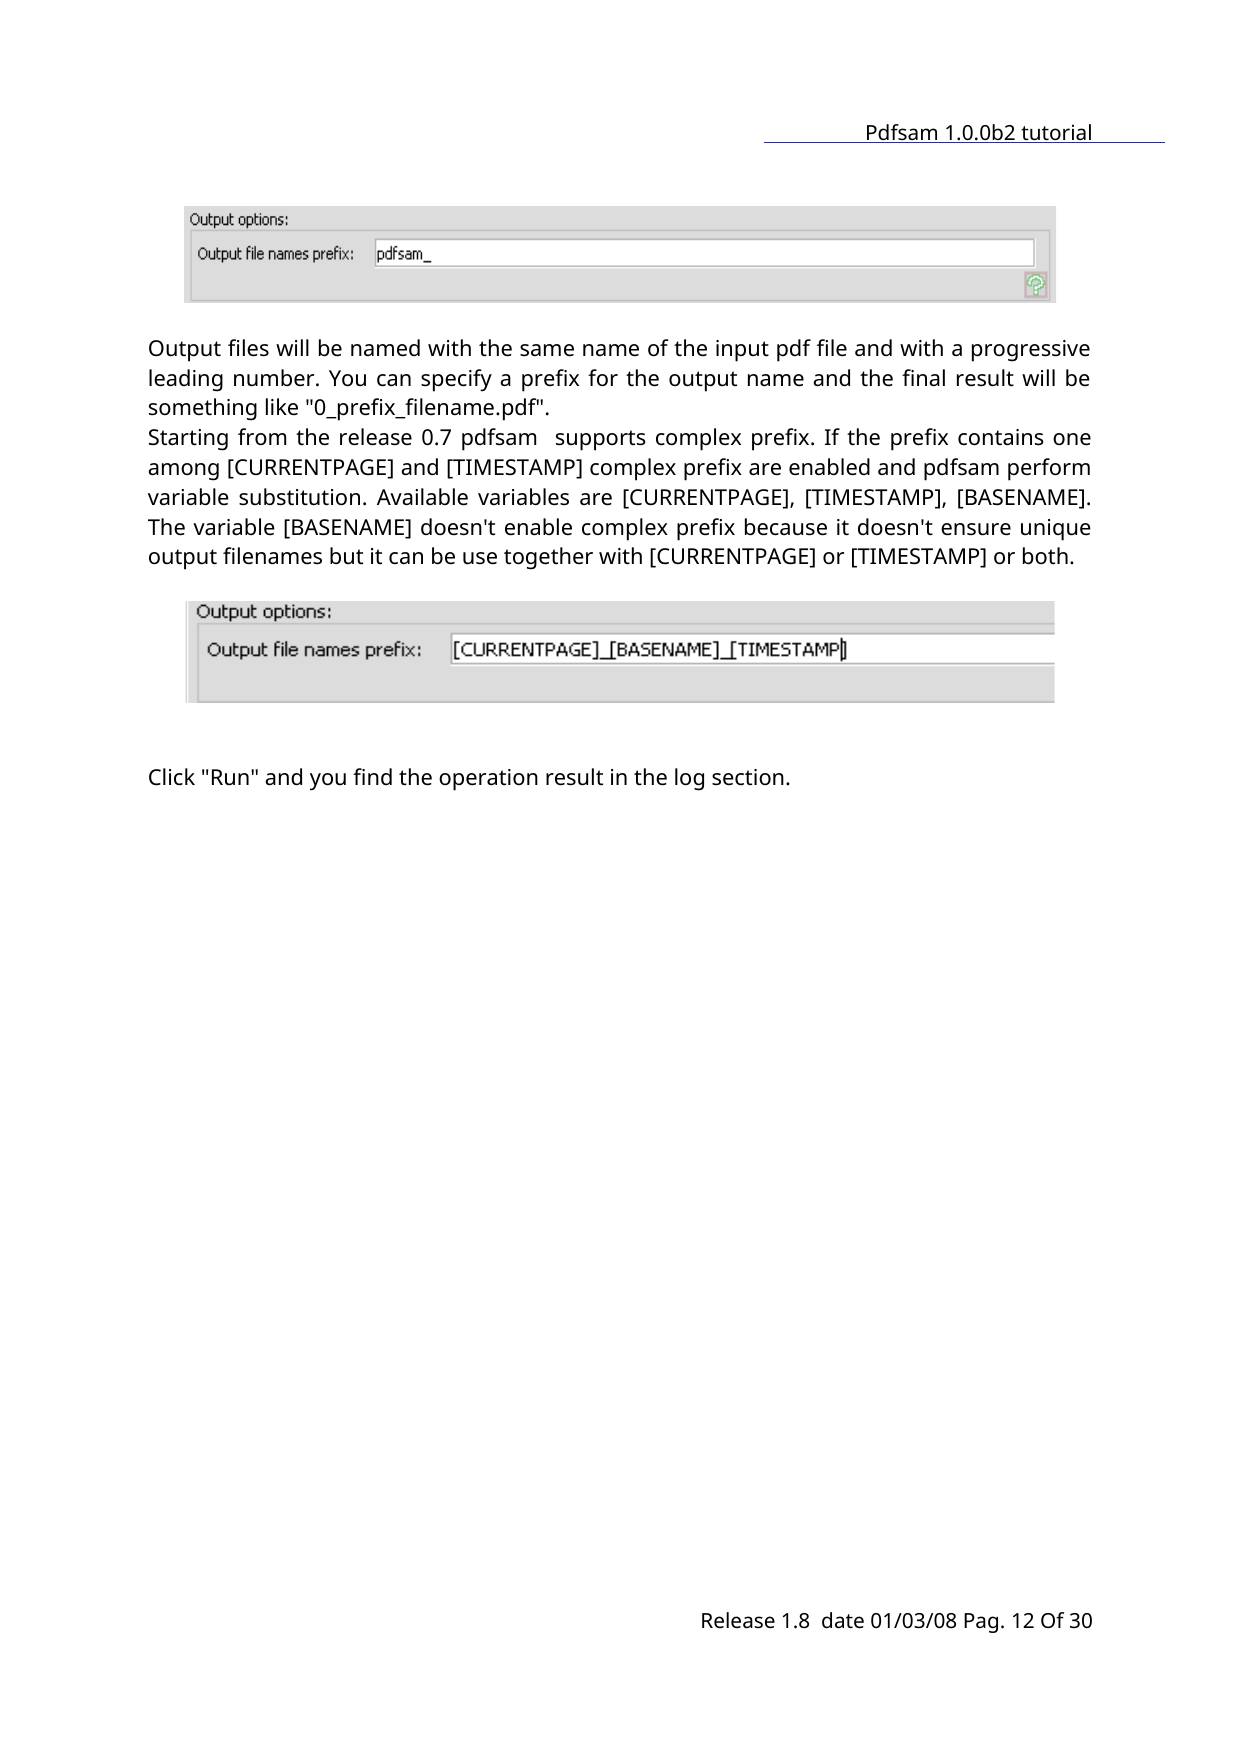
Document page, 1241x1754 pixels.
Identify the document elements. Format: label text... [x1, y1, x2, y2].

text Click "Run" and you find the operation result in the log section. [148, 762, 1093, 792]
text Starting from the release 0.7 pdfsam supports complex prefix. If the prefix contains one among [CURRENTPAGE] and [TIMESTAMP] complex prefix are enabled and pdfsam perform variable substitution. Available variables are [CURRENTPAGE], [TIMESTAMP], [BASENAME]. The variable [BASENAME] doesn't enable complex prefix because it doesn't ensure unique output filenames but it can be use together with [CURRENTPAGE] or [TIMESTAMP] or both. [148, 422, 1093, 571]
text Output files will be named with the same name of the input pdf file and with a progressive leading number. You can specify a prefix for the output name and the final result will be something like "0_prefix_filename.pdf". [148, 333, 1093, 422]
